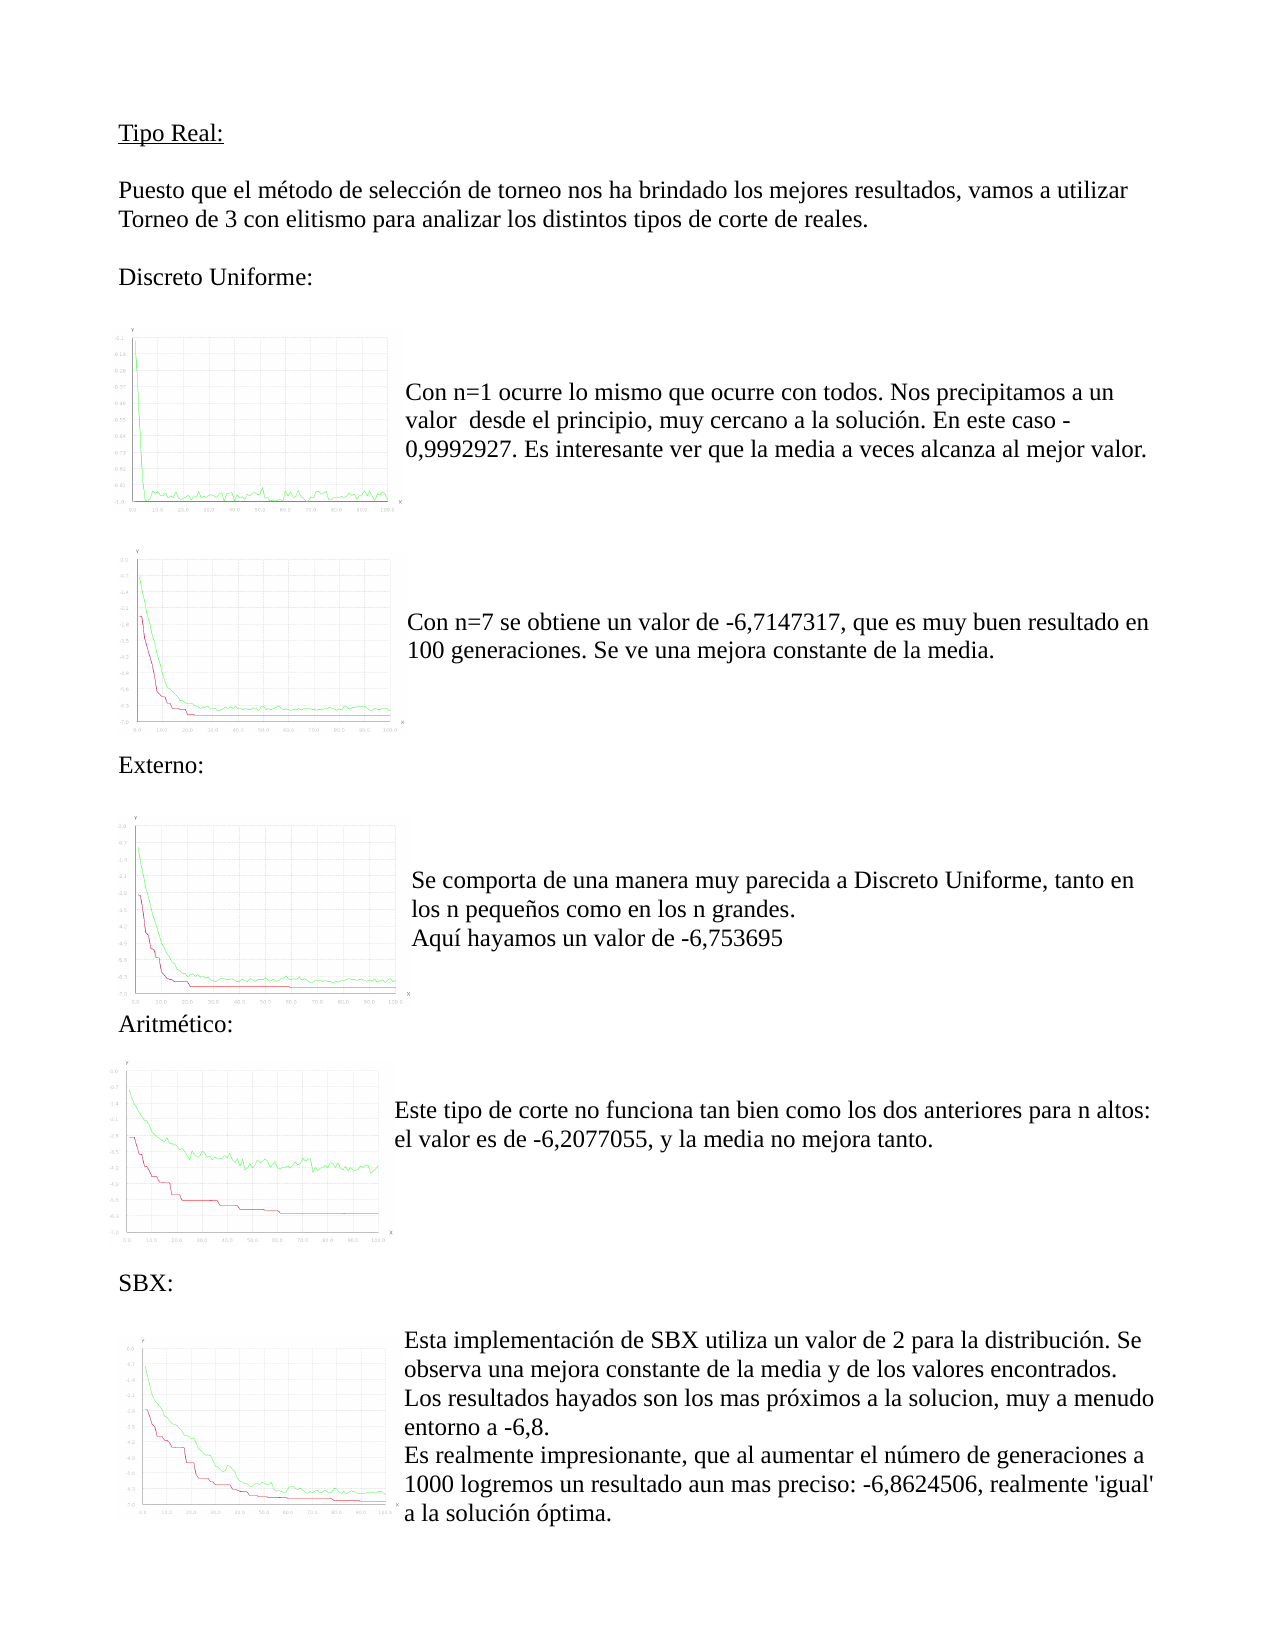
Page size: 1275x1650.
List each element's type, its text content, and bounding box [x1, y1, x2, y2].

picture [114, 1334, 404, 1519]
text Aritmético: [118, 1009, 1157, 1038]
text Con n=1 ocurre lo mismo que ocurre con todos. Nos precipitamos a un valor desde el principio, muy cercano a la solución. En este caso -0,9992927. Es interesante ver que la media a veces alcanza al mejor valor. [406, 377, 1157, 463]
text Puesto que el método de selección de torneo nos ha brindado los mejores resultados, vamos a utilizar Torneo de 3 con elitismo para analizar los distintos tipos de corte de reales. [118, 176, 1157, 233]
picture [111, 326, 406, 518]
text Este tipo de corte no funciona tan bien como los dos anteriores para n altos: el valor es de -6,2077055, y la media no mejora tanto. [394, 1096, 1157, 1153]
picture [108, 1059, 394, 1246]
text Con n=7 se obtiene un valor de -6,7147317, que es muy buen resultado en 100 generaciones. Se ve una mejora constante de la media. [407, 607, 1157, 664]
text Se comporta de una manera muy parecida a Discreto Uniforme, tanto en los n pequeños como en los n grandes. [411, 866, 1157, 923]
text Es realmente impresionante, que al aumentar el número de generaciones a 1000 logremos un resultado aun mas preciso: -6,8624506, realmente 'igual' a la solución óptima. [118, 1441, 1157, 1527]
text Esta implementación de SBX utiliza un valor de 2 para la distribución. Se observa una mejora constante de la media y de los valores encontrados. [118, 1326, 1157, 1383]
text SBX: [118, 1268, 1157, 1297]
text Los resultados hayados son los mas próximos a la solucion, muy a menudo entorno a -6,8. [404, 1383, 1157, 1441]
picture [118, 546, 407, 737]
text Discreto Uniforme: [118, 262, 1157, 291]
text Tipo Real: [118, 118, 1157, 147]
text Externo: [118, 751, 1157, 779]
text Aquí hayamos un valor de -6,753695 [411, 923, 1157, 952]
picture [116, 815, 411, 1006]
